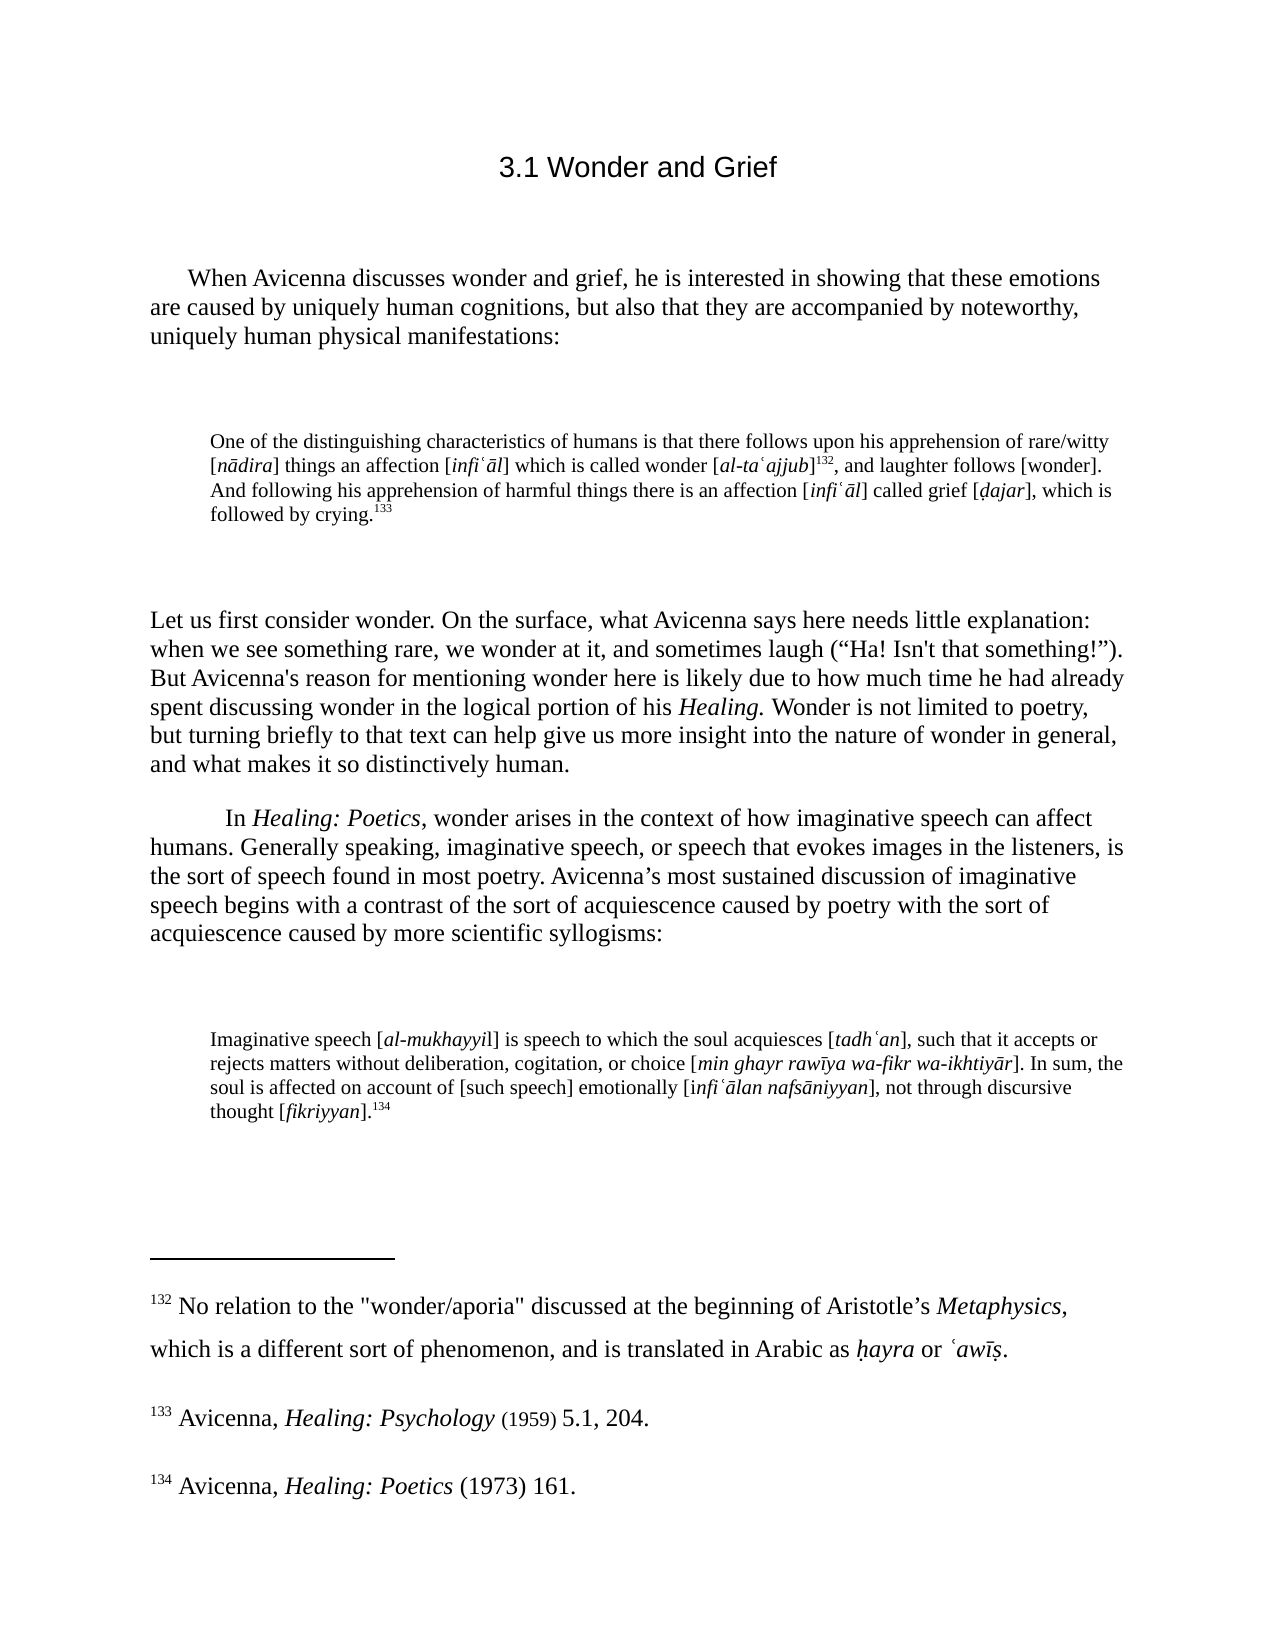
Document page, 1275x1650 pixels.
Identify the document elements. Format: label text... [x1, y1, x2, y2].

text Avicenna, Healing: Poetics (1973) 161. [150, 1471, 1125, 1500]
text Avicenna, Healing: Psychology (1959) 5.1, 204. [150, 1403, 1125, 1431]
text Let us first consider wonder. On the surface, what Avicenna says here needs little explanation: when we see something rare, we wonder at it, and sometimes laugh (“Ha! Isn't that something!”). But Avicenna's reason for mentioning wonder here is likely due to how much time he had already spent discussing wonder in the logical portion of his Healing. Wonder is not limited to poetry, but turning briefly to that text can help give us more insight into the nature of wonder in general, and what makes it so distinctively human. [150, 605, 1125, 778]
text One of the distinguishing characteristics of humans is that there follows upon his apprehension of rare/witty [nādira] things an affection [infiʿāl] which is called wonder [al-taʿajjub], and laughter follows [wonder]. And following his apprehension of harmful things there is an affection [infiʿāl] called grief [ḍajar], which is followed by crying. [210, 429, 1125, 526]
text No relation to the "wonder/aporia" discussed at the beginning of Aristotle’s Metaphysics, which is a different sort of phenomenon, and is translated in Arabic as ḥayra or ʿawīṣ. [150, 1291, 1125, 1363]
subtitle 3.1 Wonder and Grief [150, 150, 1125, 183]
text Imaginative speech [al-mukhayyil] is speech to which the soul acquiesces [tadhʿan], such that it accepts or rejects matters without deliberation, cogitation, or choice [min ghayr rawīya wa-fikr wa-ikhtiyār]. In sum, the soul is affected on account of [such speech] emotionally [infiʿālan nafsāniyyan], not through discursive thought [fikriyyan]. [210, 1027, 1125, 1123]
text When Avicenna discusses wonder and grief, he is interested in showing that these emotions are caused by uniquely human cognitions, but also that they are accompanied by noteworthy, uniquely human physical manifestations: [150, 263, 1125, 349]
text In Healing: Poetics, wonder arises in the context of how imaginative speech can affect humans. Generally speaking, imaginative speech, or speech that evokes images in the listeners, is the sort of speech found in most poetry. Avicenna’s most sustained discussion of imaginative speech begins with a contrast of the sort of acquiescence caused by poetry with the sort of acquiescence caused by more scientific syllogisms: [150, 803, 1125, 947]
